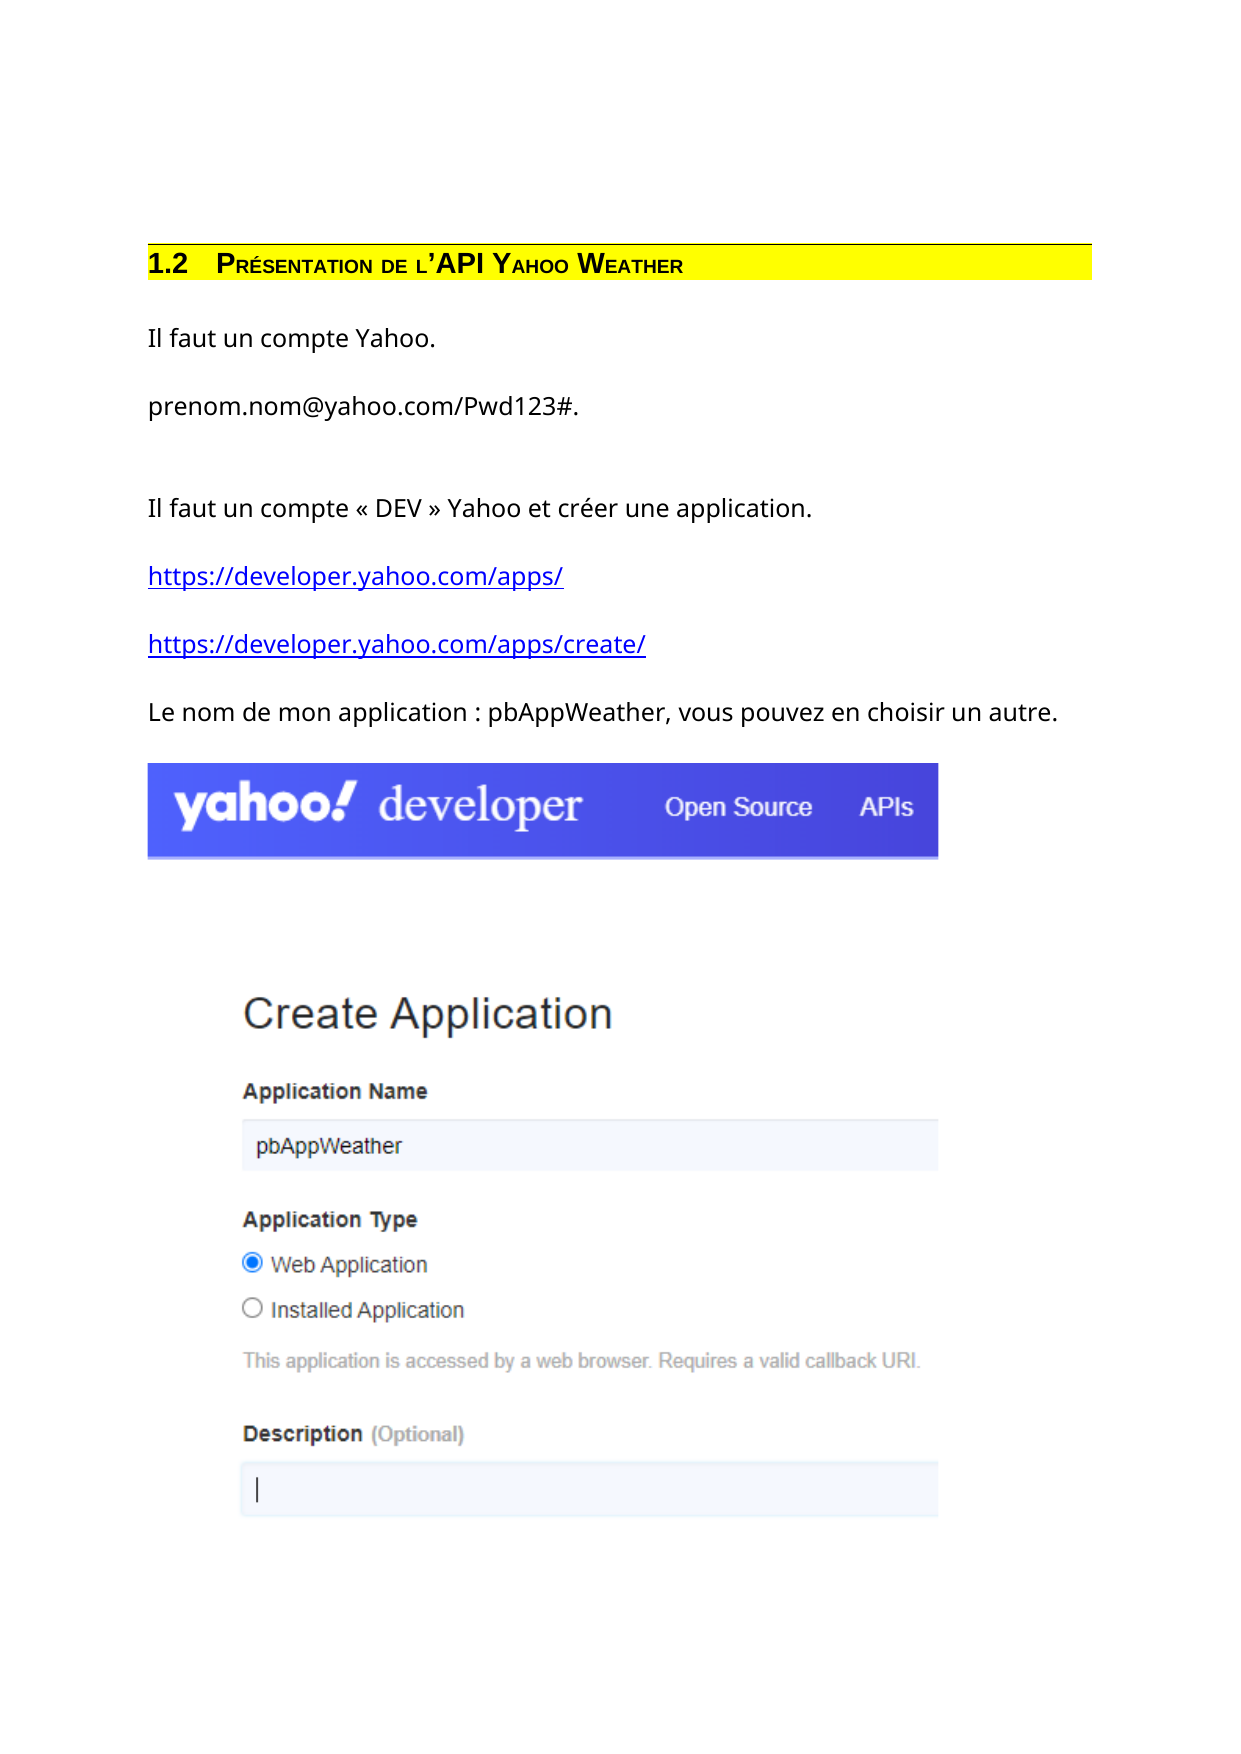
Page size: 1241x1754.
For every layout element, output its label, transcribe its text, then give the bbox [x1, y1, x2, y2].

text prenom.nom@yahoo.com/Pwd123#. [148, 388, 1092, 423]
text Il faut un compte « DEV » Yahoo et créer une application. [148, 491, 1092, 525]
text https://developer.yahoo.com/apps/create/ [148, 627, 1092, 661]
picture [147, 763, 939, 1526]
text https://developer.yahoo.com/apps/ [148, 559, 1092, 593]
text Le nom de mon application : pbAppWeather, vous pouvez en choisir un autre. [148, 695, 1092, 729]
subtitle Présentation de l’API Yahoo Weather [148, 245, 1092, 280]
text Il faut un compte Yahoo. [148, 320, 1092, 354]
